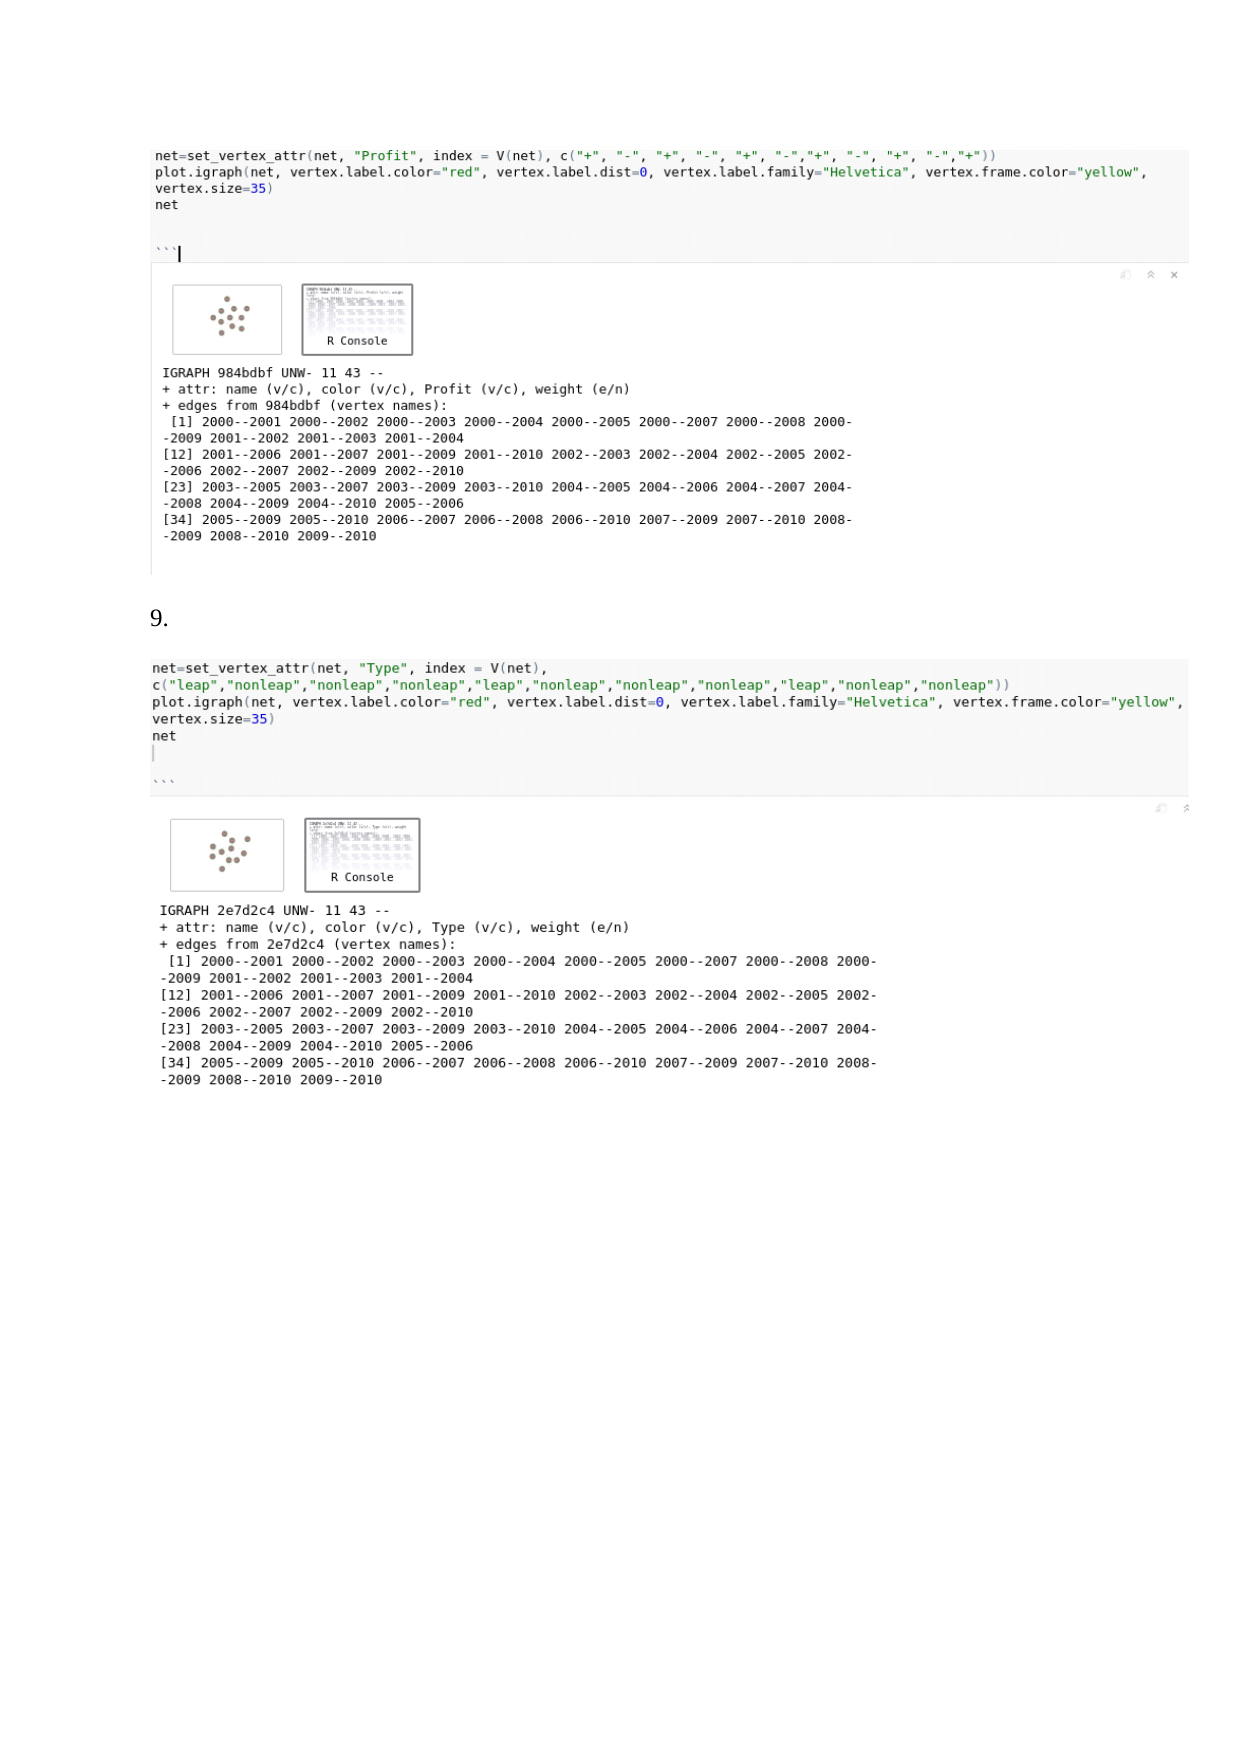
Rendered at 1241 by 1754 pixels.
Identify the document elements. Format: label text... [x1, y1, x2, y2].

text 9. [150, 603, 1090, 632]
